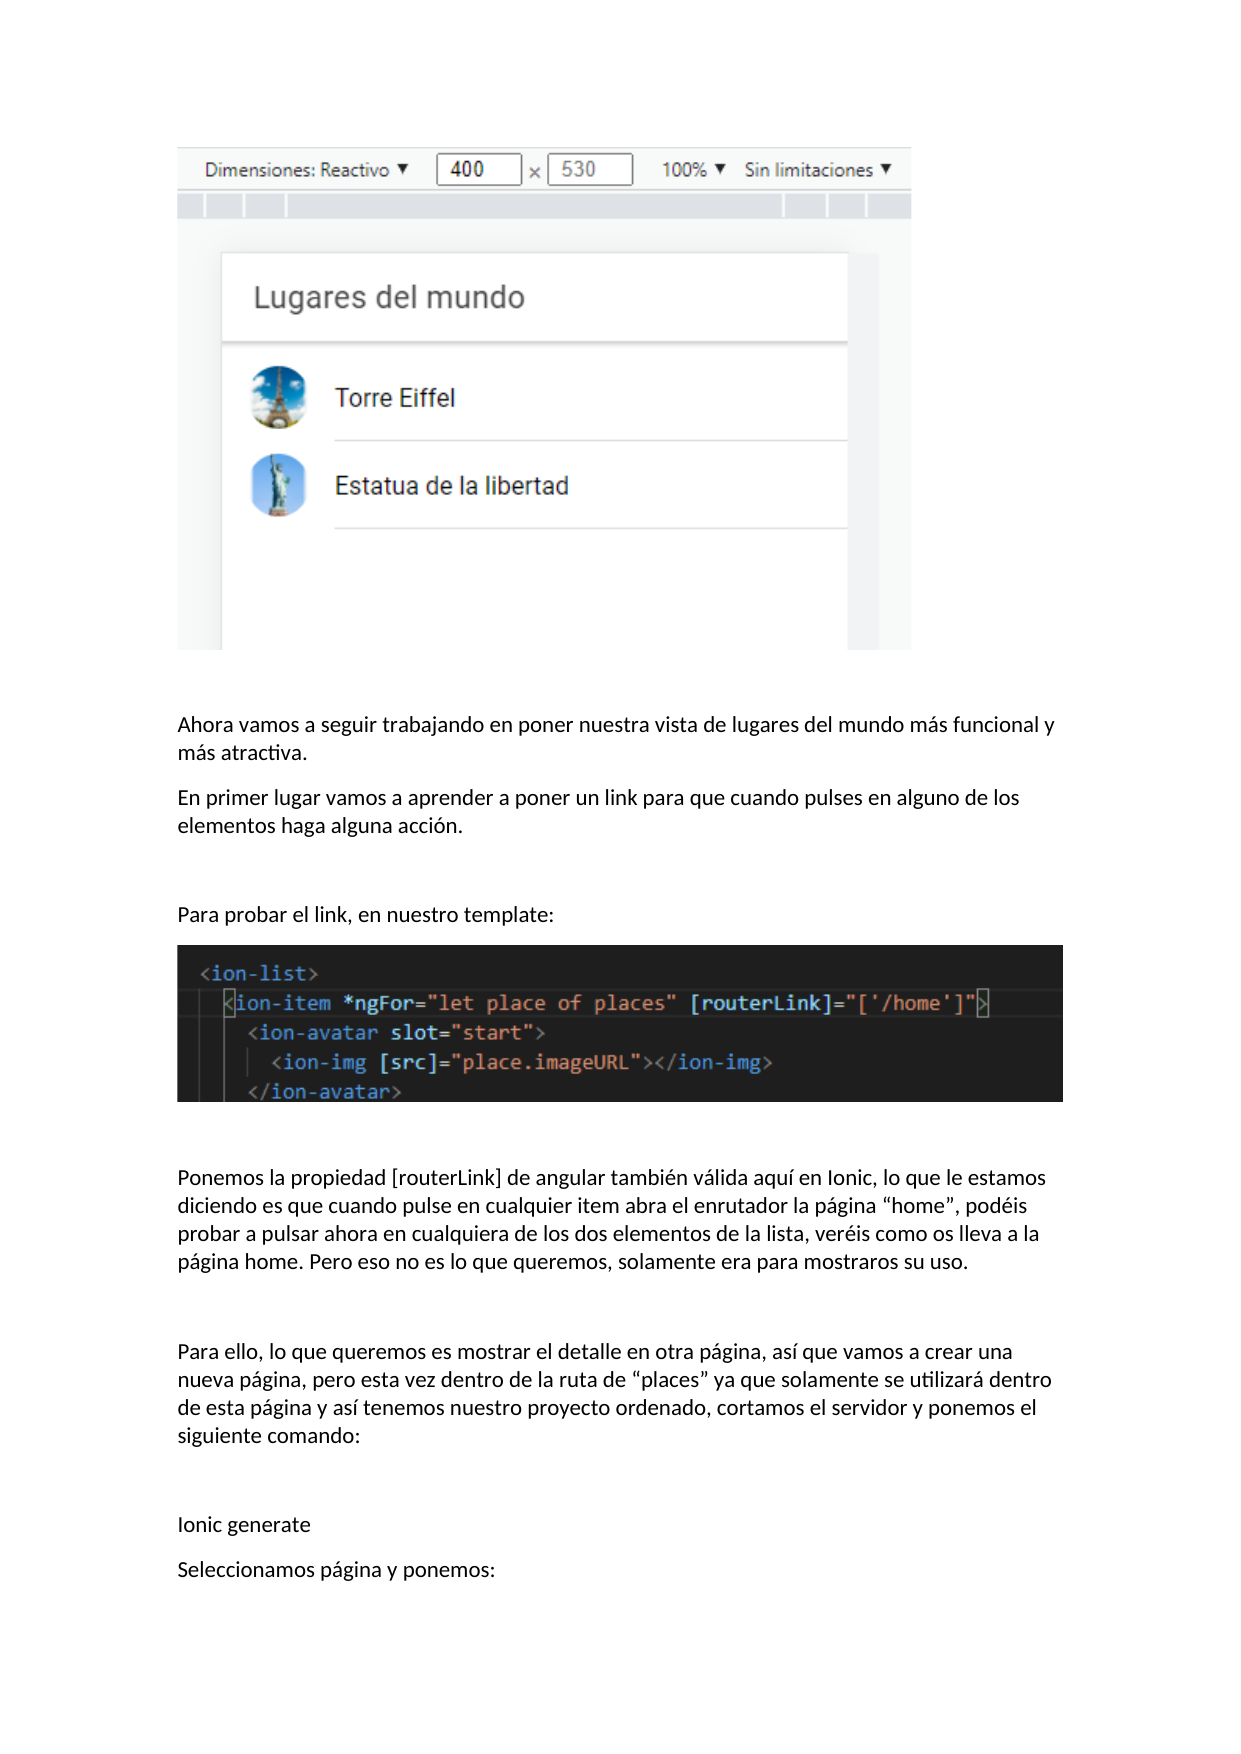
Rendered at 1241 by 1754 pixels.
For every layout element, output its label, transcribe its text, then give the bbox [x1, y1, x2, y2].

text En primer lugar vamos a aprender a poner un link para que cuando pulses en alguno de los elementos haga alguna acción. [177, 783, 1063, 839]
text Ahora vamos a seguir trabajando en poner nuestra vista de lugares del mundo más funcional y más atractiva. [177, 711, 1063, 767]
text Para ello, lo que queremos es mostrar el detalle en otra página, así que vamos a crear una nueva página, pero esta vez dentro de la ruta de “places” ya que solamente se utilizará dentro de esta página y así tenemos nuestro proyecto ordenado, cortamos el servidor y ponemos el siguiente comando: [177, 1337, 1063, 1449]
text Ionic generate [177, 1510, 1063, 1538]
text Seleccionamos página y ponemos: [177, 1555, 1063, 1583]
text Ponemos la propiedad [routerLink] de angular también válida aquí en Ionic, lo que le estamos diciendo es que cuando pulse en cualquier item abra el enrutador la página “home”, podéis probar a pulsar ahora en cualquiera de los dos elementos de la lista, veréis como os lleva a la página home. Pero eso no es lo que queremos, solamente era para mostraros su uso. [177, 1163, 1063, 1275]
text Para probar el link, en nuestro template: [177, 901, 1063, 929]
